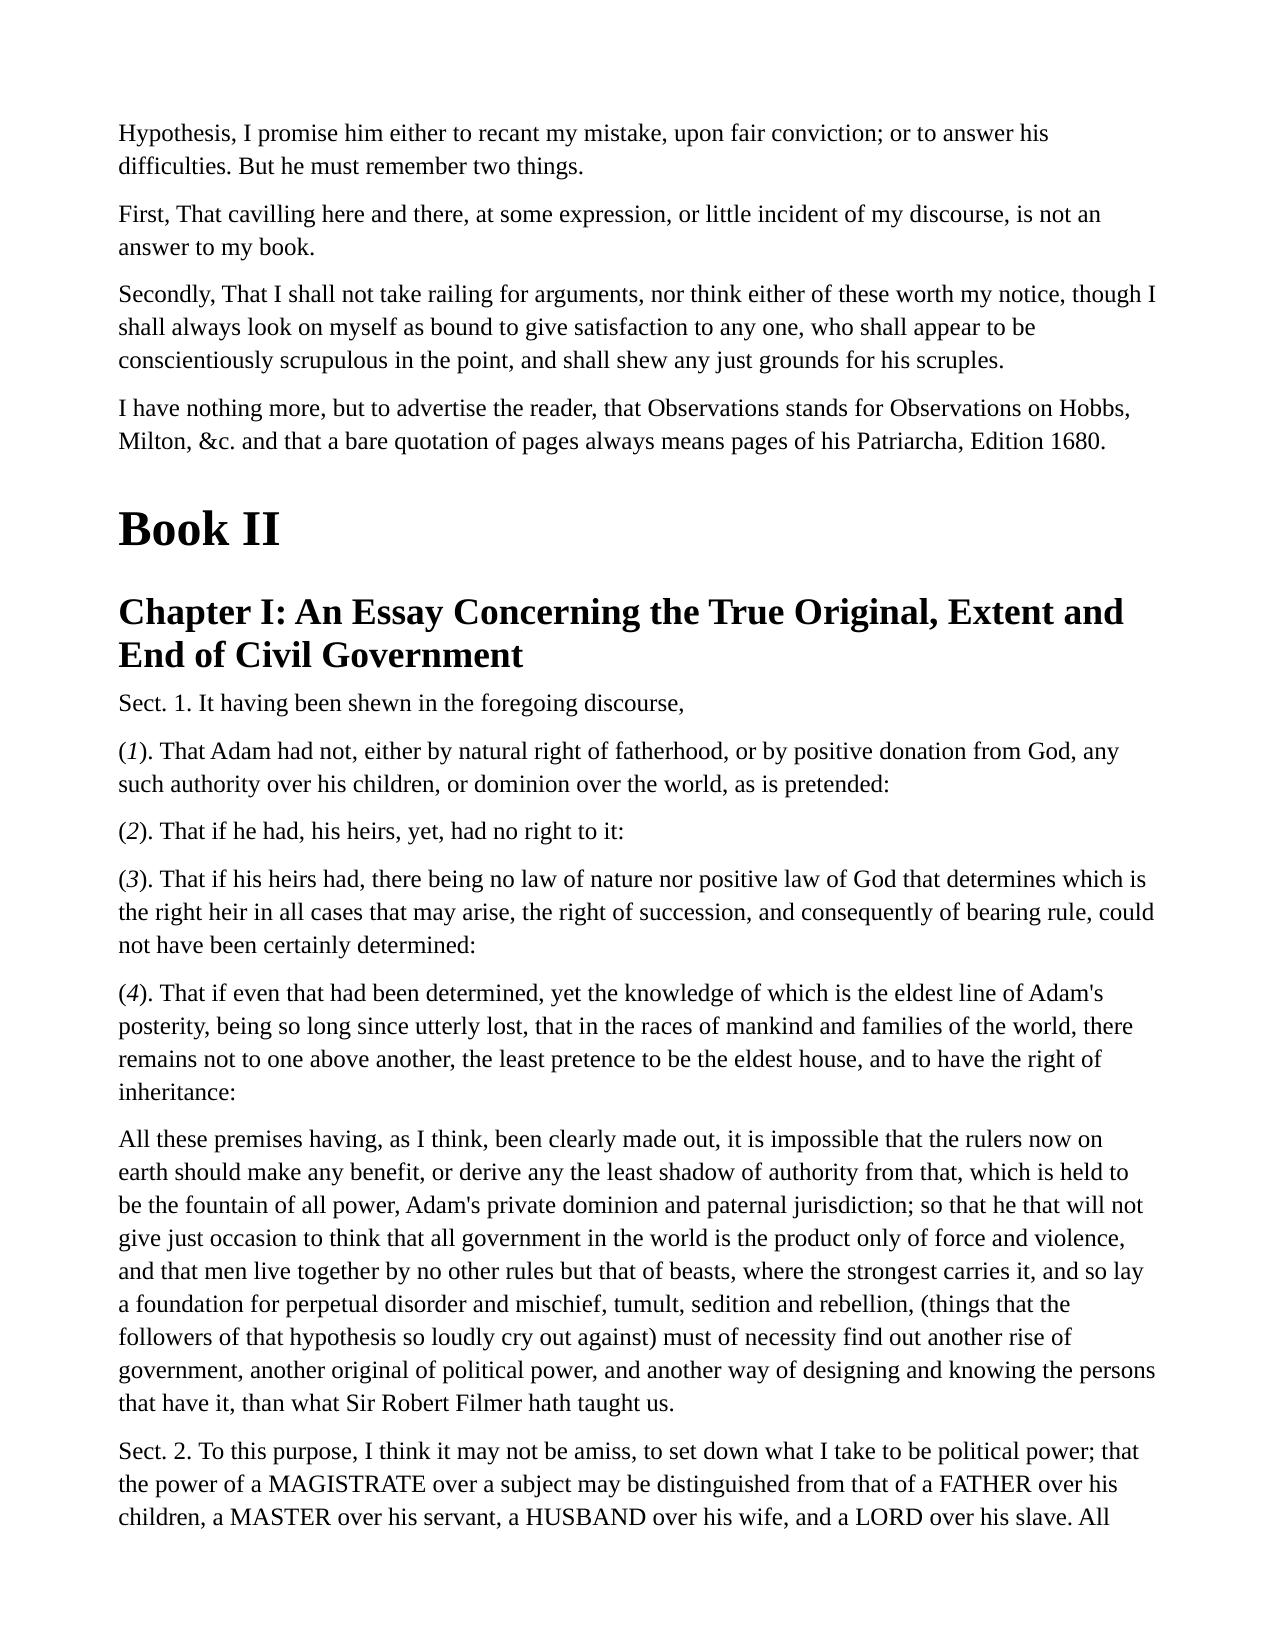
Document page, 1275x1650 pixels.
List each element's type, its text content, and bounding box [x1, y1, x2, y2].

subtitle Book II [118, 499, 1157, 556]
text Secondly, That I shall not take railing for arguments, nor think either of these worth my notice, though I shall always look on myself as bound to give satisfaction to any one, who shall appear to be conscientiously scrupulous in the point, and shall shew any just grounds for his scruples. [118, 279, 1157, 374]
subtitle Chapter I: An Essay Concerning the True Original, Extent and End of Civil Government [118, 589, 1157, 676]
text Sect. 2. To this purpose, I think it may not be amiss, to set down what I take to be political power; that the power of a MAGISTRATE over a subject may be distinguished from that of a FATHER over his children, a MASTER over his servant, a HUSBAND over his wife, and a LORD over his slave. All [118, 1436, 1157, 1531]
text Hypothesis, I promise him either to recant my mistake, upon fair conviction; or to answer his difficulties. But he must remember two things. [118, 118, 1157, 180]
text (3). That if his heirs had, there being no law of nature nor positive law of God that determines which is the right heir in all cases that may arise, the right of succession, and consequently of bearing rule, could not have been certainly determined: [118, 864, 1157, 959]
text First, That cavilling here and there, at some expression, or little incident of my discourse, is not an answer to my book. [118, 199, 1157, 261]
text (4). That if even that had been determined, yet the knowledge of which is the eldest line of Adam's posterity, being so long since utterly lost, that in the races of mankind and families of the world, there remains not to one above another, the least pretence to be the eldest house, and to have the right of inheritance: [118, 978, 1157, 1106]
text All these premises having, as I think, been clearly made out, it is impossible that the rulers now on earth should make any benefit, or derive any the least shadow of authority from that, which is held to be the fountain of all power, Adam's private dominion and paternal jurisdiction; so that he that will not give just occasion to think that all government in the world is the product only of force and violence, and that men live together by no other rules but that of beasts, where the strongest carries it, and so lay a foundation for perpetual disorder and mischief, tumult, sedition and rebellion, (things that the followers of that hypothesis so loudly cry out against) must of necessity find out another rise of government, another original of political power, and another way of designing and knowing the persons that have it, than what Sir Robert Filmer hath taught us. [118, 1124, 1157, 1417]
text Sect. 1. It having been shewn in the foregoing discourse, [118, 688, 1157, 717]
text I have nothing more, but to advertise the reader, that Observations stands for Observations on Hobbs, Milton, &c. and that a bare quotation of pages always means pages of his Patriarcha, Edition 1680. [118, 393, 1157, 455]
text (1). That Adam had not, either by natural right of fatherhood, or by positive donation from God, any such authority over his children, or dominion over the world, as is pretended: [118, 736, 1157, 798]
text (2). That if he had, his heirs, yet, had no right to it: [118, 816, 1157, 845]
